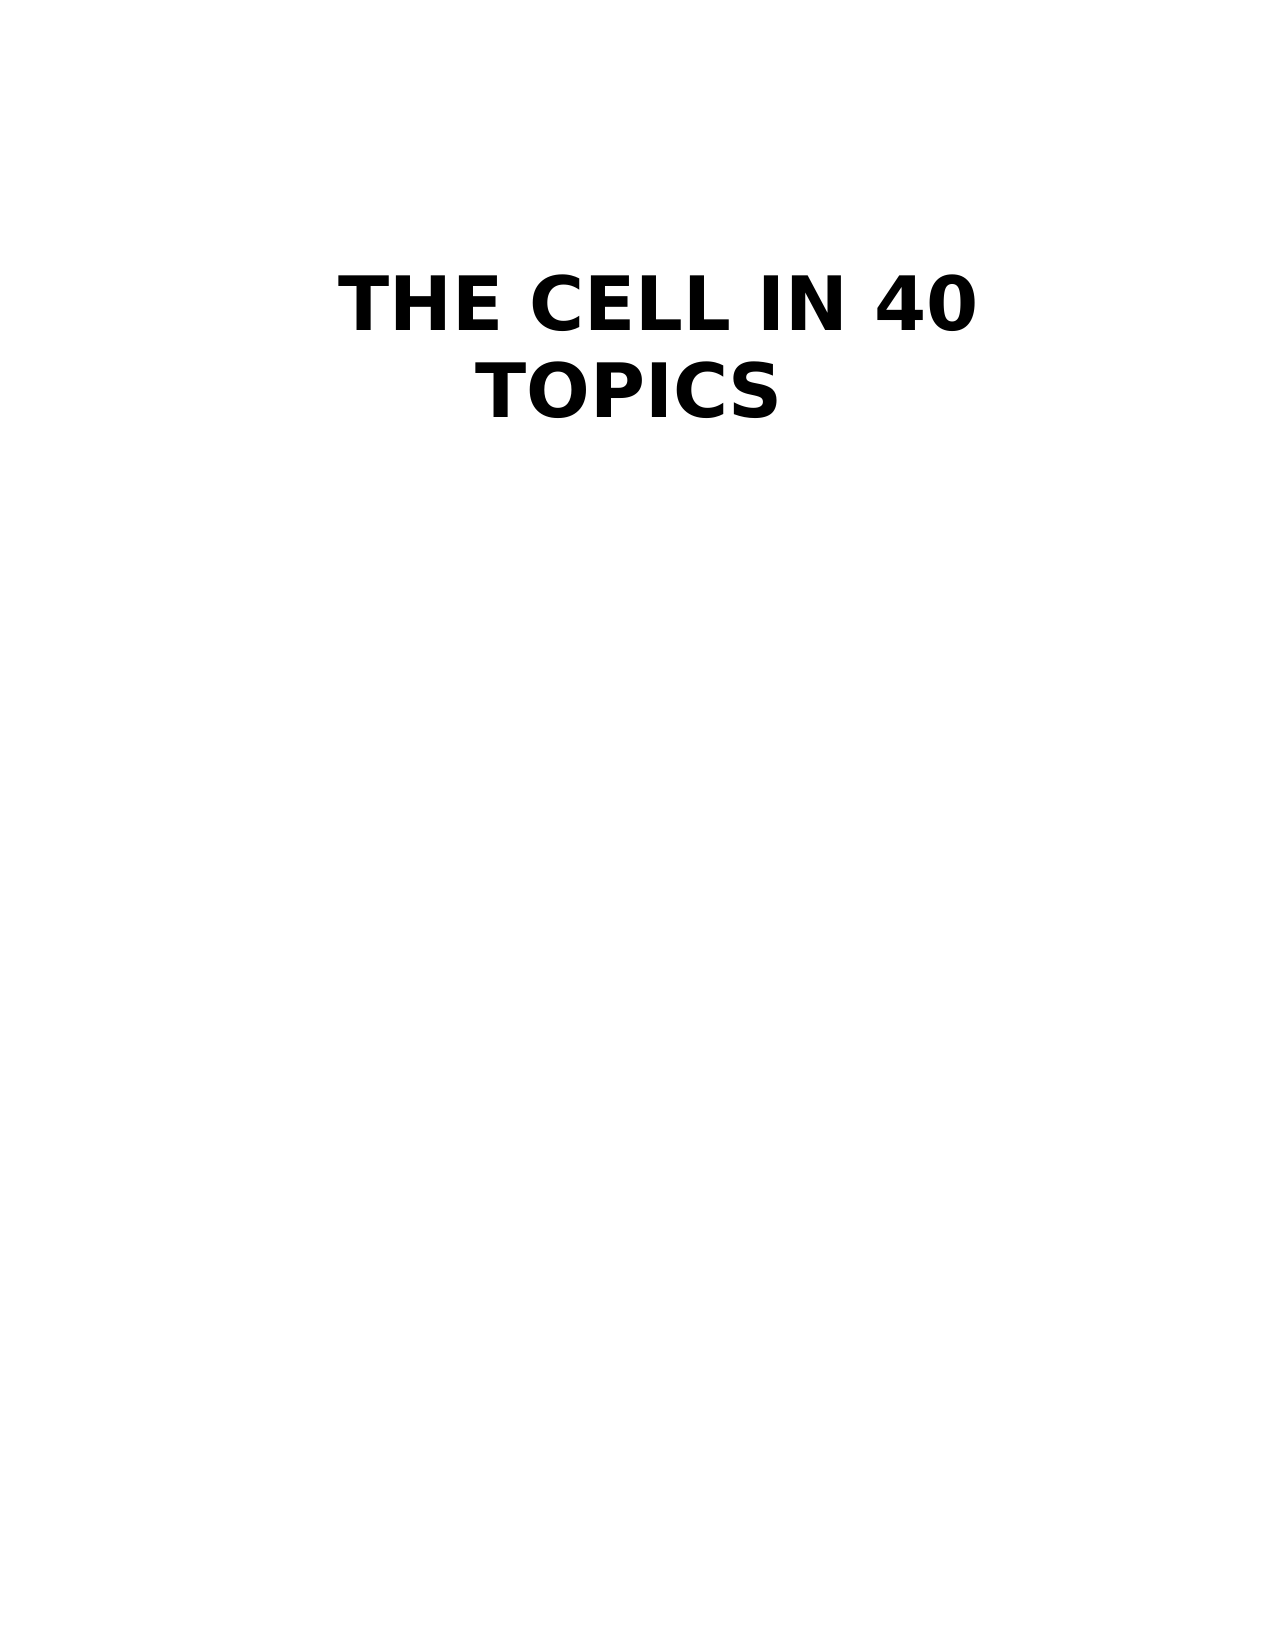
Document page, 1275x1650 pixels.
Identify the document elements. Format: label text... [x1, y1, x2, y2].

text THE CELL IN 40 TOPICS [112, 260, 1145, 435]
